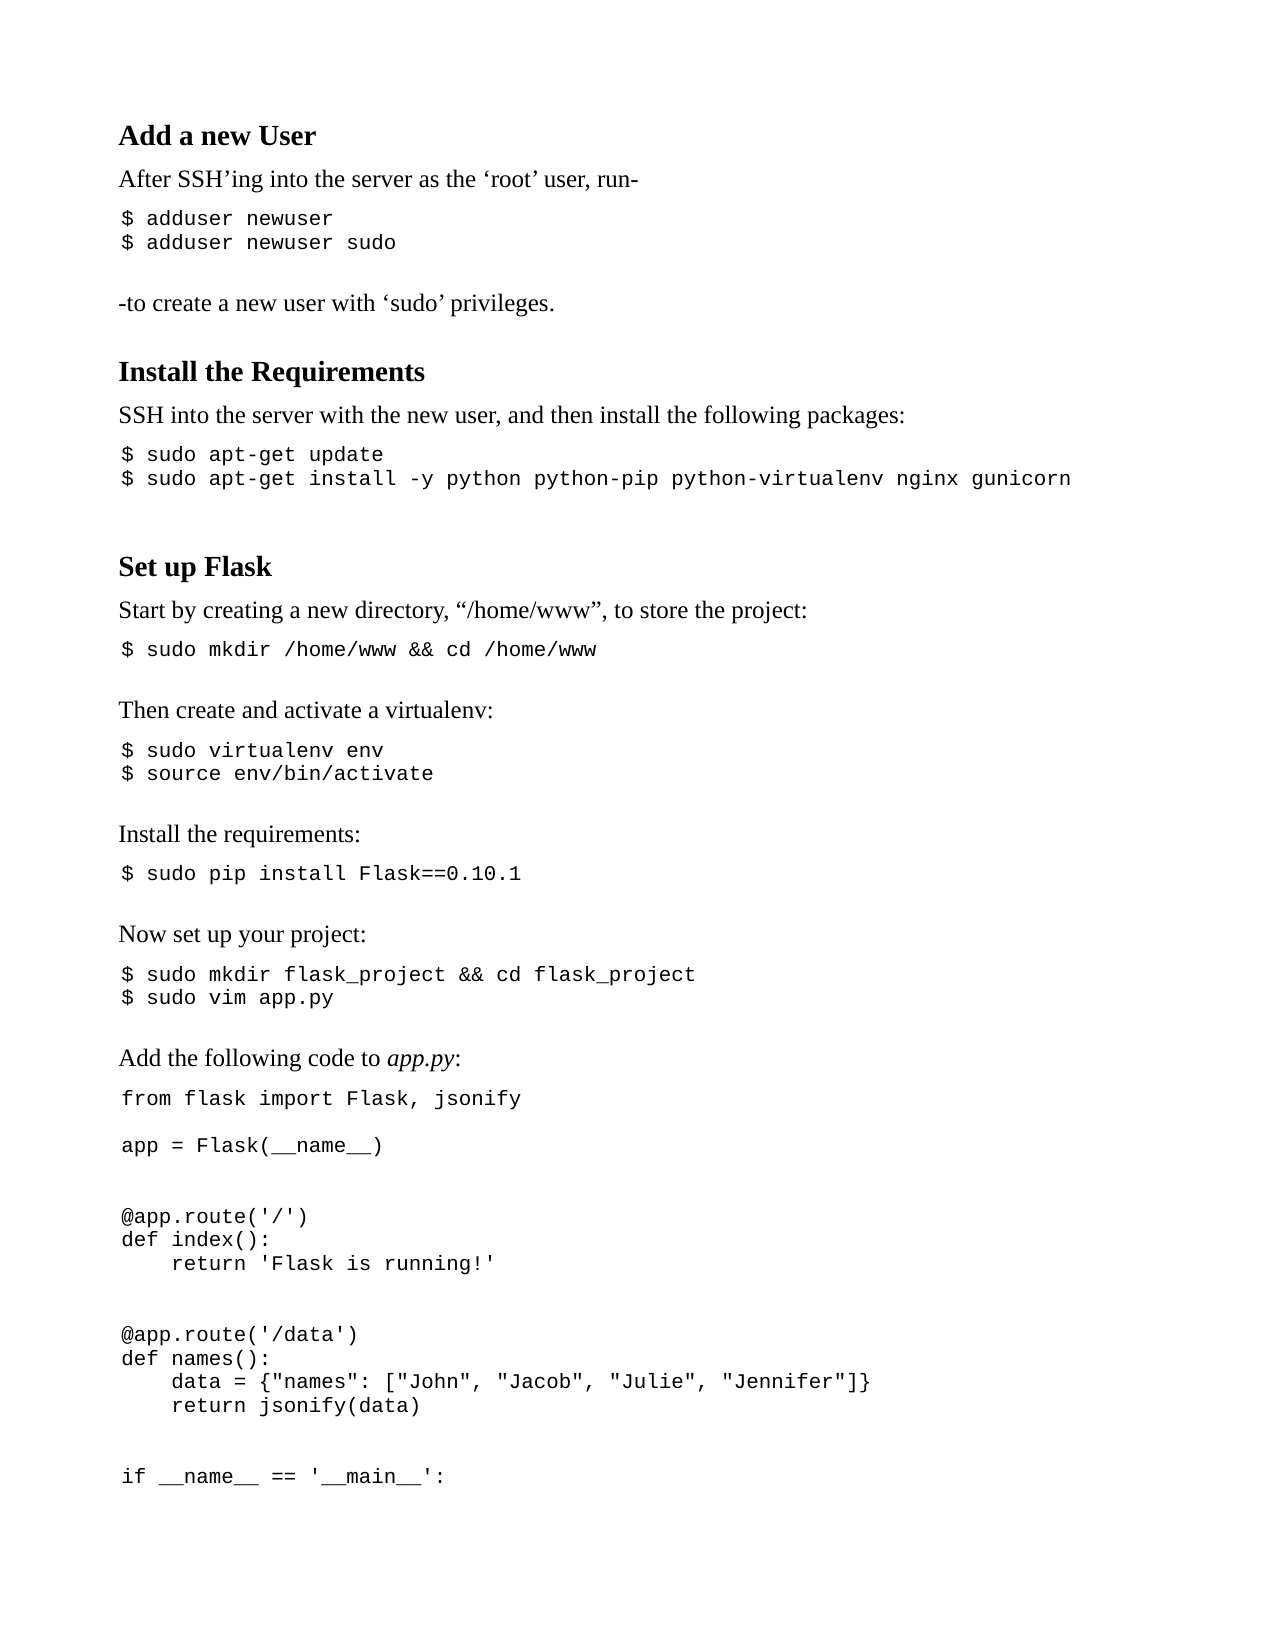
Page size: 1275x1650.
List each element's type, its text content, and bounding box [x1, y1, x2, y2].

table_header $ sudo mkdir /home/www && cd /home/www [118, 636, 610, 695]
text -to create a new user with ‘sudo’ privileges. [118, 288, 1157, 317]
table_header $ sudo mkdir flask_project && cd flask_project $ sudo vim app.py [118, 961, 710, 1043]
table_header $ adduser newuser $ adduser newuser sudo [118, 205, 409, 288]
text Then create and activate a virtualenv: [118, 695, 1157, 724]
table_header $ sudo virtualenv env $ source env/bin/activate [118, 737, 446, 819]
text Start by creating a new directory, “/home/www”, to store the project: [118, 595, 1157, 624]
text Install the requirements: [118, 819, 1157, 848]
text SSH into the server with the new user, and then install the following packages: [118, 400, 1157, 429]
text After SSH’ing into the server as the ‘root’ user, run- [118, 164, 1157, 193]
subtitle Install the Requirements [118, 354, 1157, 388]
subtitle Set up Flask [118, 549, 1157, 583]
text Add the following code to app.py: [118, 1043, 1157, 1072]
text Now set up your project: [118, 919, 1157, 948]
table_header $ sudo apt-get update $ sudo apt-get install -y python python-pip python-virtualenv nginx gunicorn [118, 442, 1085, 524]
table_header $ sudo pip install Flask==0.10.1 [118, 861, 535, 919]
subtitle Add a new User [118, 118, 1157, 152]
table_header from flask import Flask, jsonify app = Flask(__name__) @app.route('/') def index(): return 'Flask is running!' @app.route('/data') def names(): data = {"names": ["John", "Jacob", "Julie", "Jennifer"]} return jsonify(data) if __name__ == '__main__': [118, 1085, 884, 1492]
